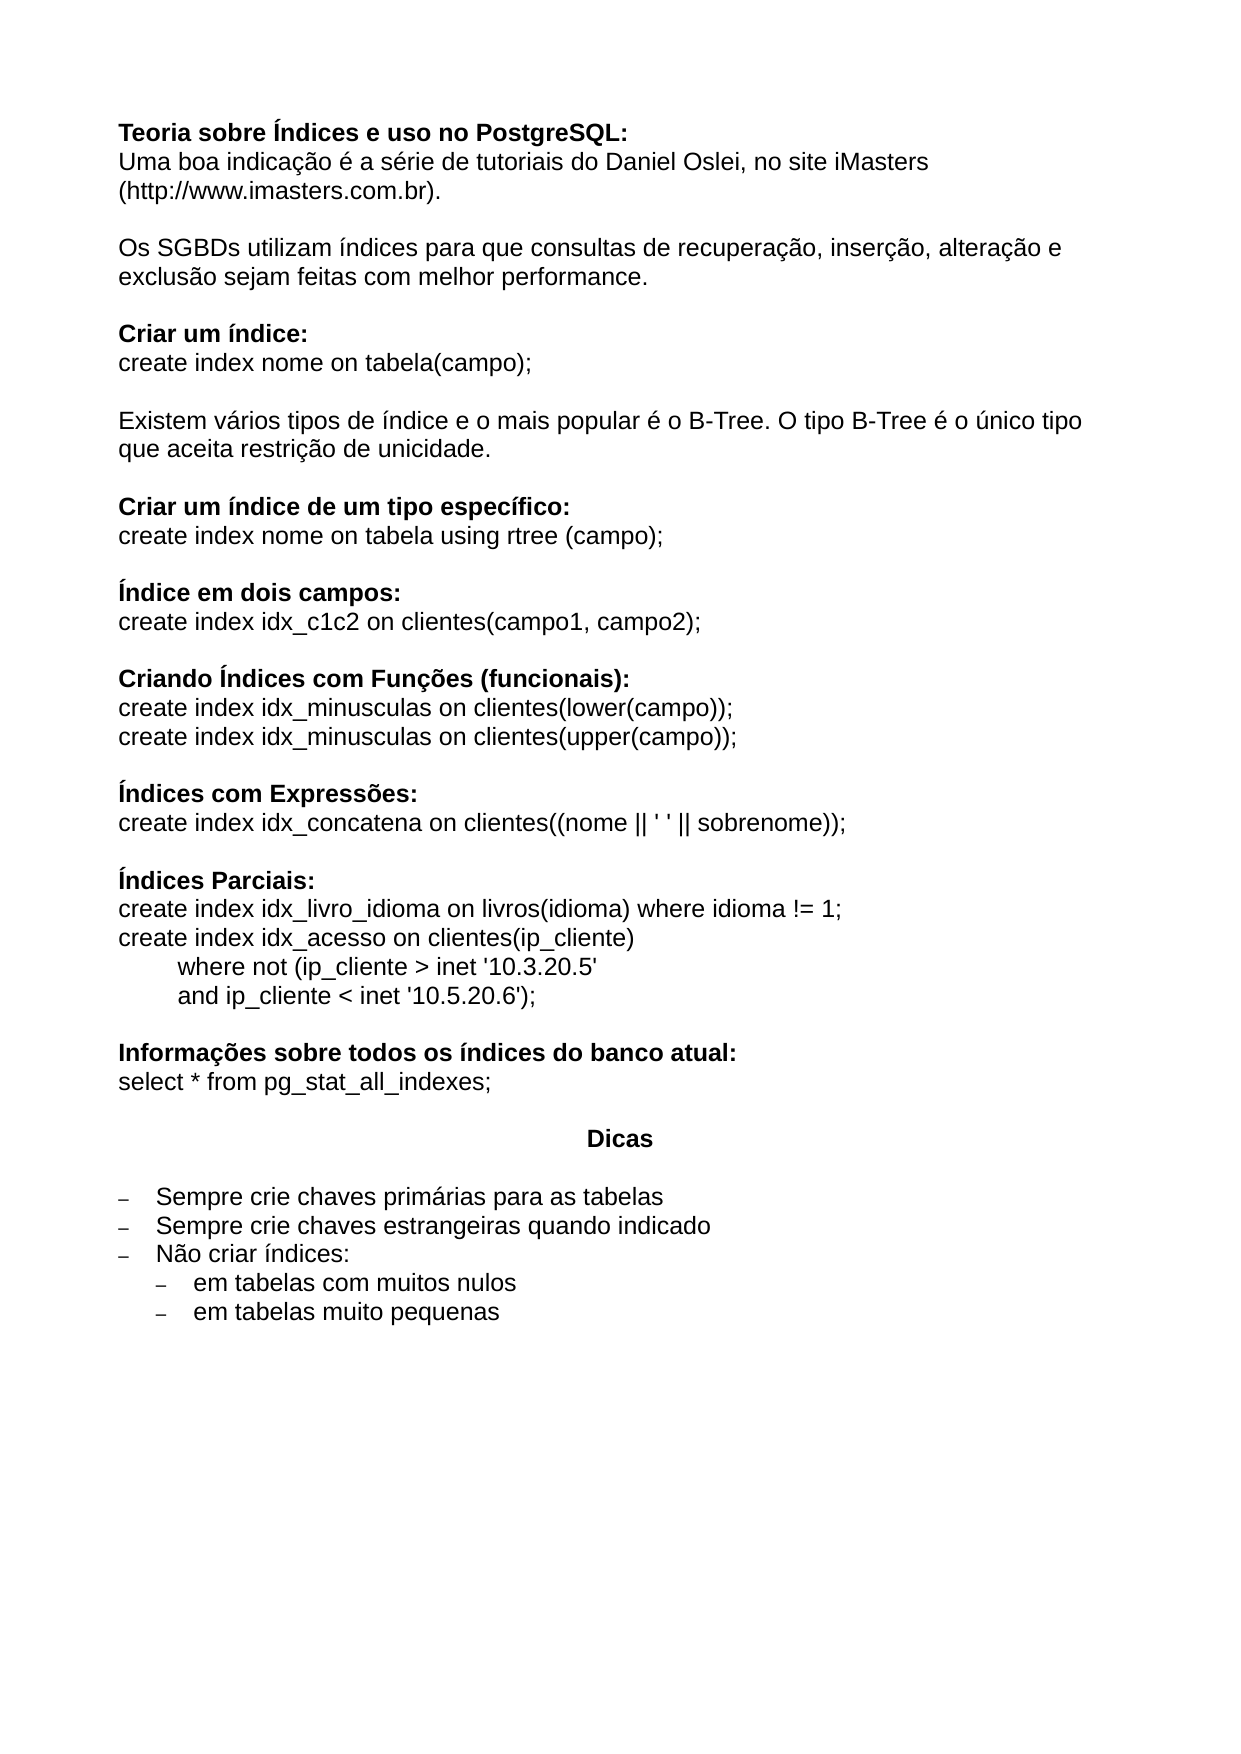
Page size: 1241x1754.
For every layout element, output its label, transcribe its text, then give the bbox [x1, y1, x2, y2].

list Não criar índices: [118, 1239, 1122, 1268]
text create index idx_minusculas on clientes(lower(campo)); [118, 693, 1122, 722]
text create index idx_acesso on clientes(ip_cliente) [118, 923, 1122, 952]
text create index nome on tabela(campo); [118, 348, 1122, 377]
text Existem vários tipos de índice e o mais popular é o B-Tree. O tipo B-Tree é o único tipo que aceita restrição de unicidade. [118, 406, 1122, 463]
text create index idx_concatena on clientes((nome || ' ' || sobrenome)); [118, 808, 1122, 837]
text Teoria sobre Índices e uso no PostgreSQL: [118, 118, 1122, 147]
list em tabelas com muitos nulos [156, 1268, 1122, 1297]
text Os SGBDs utilizam índices para que consultas de recuperação, inserção, alteração e exclusão sejam feitas com melhor performance. [118, 233, 1122, 291]
text Criando Índices com Funções (funcionais): [118, 664, 1122, 693]
text Criar um índice: [118, 319, 1122, 348]
list Sempre crie chaves primárias para as tabelas [118, 1182, 1122, 1211]
text Índices Parciais: [118, 866, 1122, 894]
list em tabelas muito pequenas [156, 1297, 1122, 1326]
text Dicas [118, 1124, 1122, 1153]
text Índices com Expressões: [118, 779, 1122, 808]
text where not (ip_cliente > inet '10.3.20.5' [118, 952, 1122, 981]
text Criar um índice de um tipo específico: [118, 492, 1122, 521]
text select * from pg_stat_all_indexes; [118, 1067, 1122, 1096]
text Índice em dois campos: [118, 578, 1122, 607]
text create index idx_c1c2 on clientes(campo1, campo2); [118, 607, 1122, 636]
text Informações sobre todos os índices do banco atual: [118, 1038, 1122, 1067]
text and ip_cliente < inet '10.5.20.6'); [118, 981, 1122, 1009]
text create index idx_minusculas on clientes(upper(campo)); [118, 722, 1122, 751]
text create index nome on tabela using rtree (campo); [118, 521, 1122, 549]
text Uma boa indicação é a série de tutoriais do Daniel Oslei, no site iMasters (http://www.imasters.com.br). [118, 147, 1122, 204]
list Sempre crie chaves estrangeiras quando indicado [118, 1211, 1122, 1239]
text create index idx_livro_idioma on livros(idioma) where idioma != 1; [118, 894, 1122, 923]
